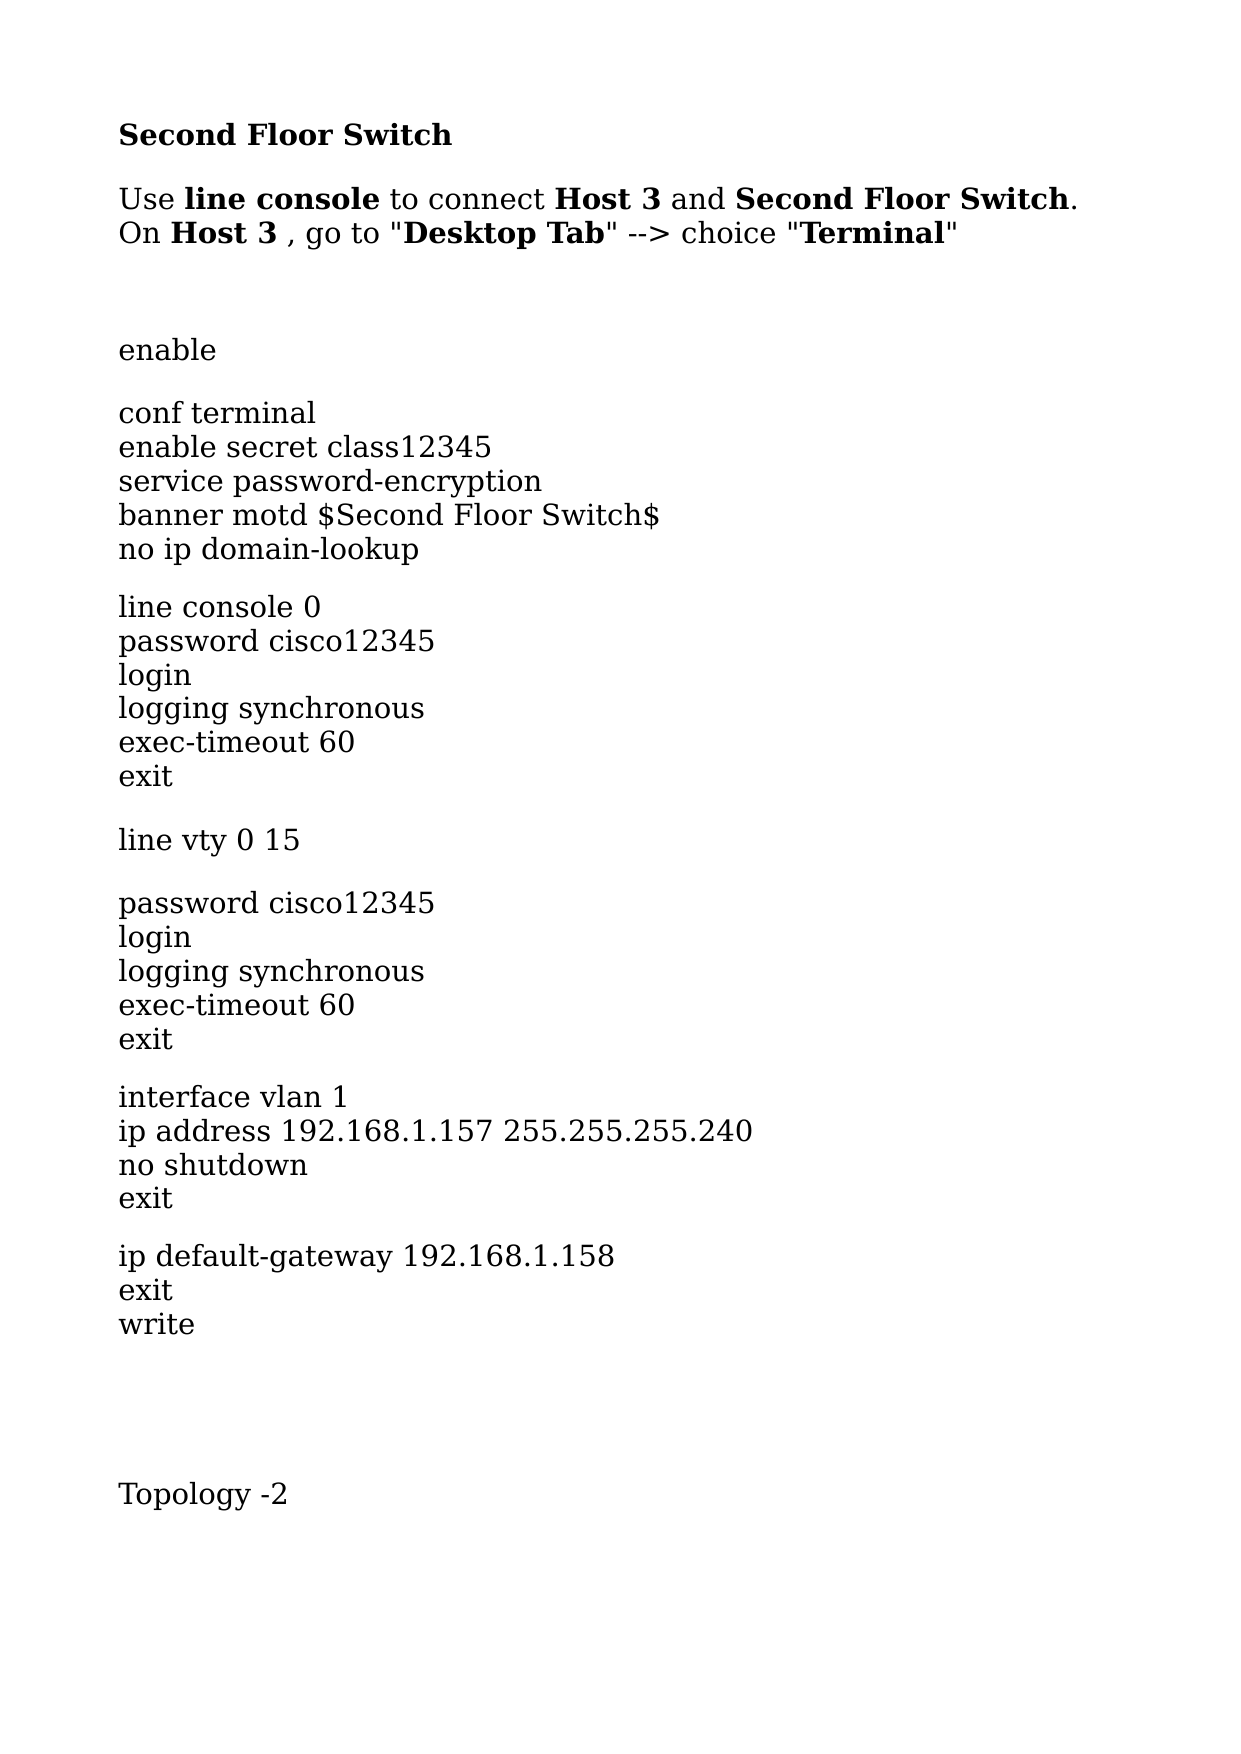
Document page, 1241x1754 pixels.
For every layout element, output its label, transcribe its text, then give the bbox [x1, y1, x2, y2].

text exit [118, 1273, 1122, 1307]
text interface vlan 1 [118, 1080, 1122, 1114]
text conf terminal [118, 396, 1122, 430]
text exec-timeout 60 [118, 726, 1122, 760]
text service password-encryption [118, 464, 1122, 498]
text enable [118, 333, 1122, 367]
subtitle Second Floor Switch [118, 118, 1122, 152]
text login [118, 658, 1122, 692]
text Use line console to connect Host 3 and Second Floor Switch. On Host 3 , go to "Desktop Tab" --> choice "Terminal" [118, 182, 1122, 250]
text write [118, 1307, 1122, 1341]
text password cisco12345 [118, 887, 1122, 921]
text no ip domain-lookup [118, 532, 1122, 566]
text exec-timeout 60 [118, 988, 1122, 1022]
text line vty 0 15 [118, 823, 1122, 857]
text ip default-gateway 192.168.1.158 [118, 1239, 1122, 1273]
text Topology -2 [118, 1477, 1122, 1511]
text ip address 192.168.1.157 255.255.255.240 [118, 1114, 1122, 1148]
text exit [118, 1182, 1122, 1216]
text login [118, 921, 1122, 954]
text enable secret class12345 [118, 430, 1122, 464]
text logging synchronous [118, 954, 1122, 988]
text no shutdown [118, 1148, 1122, 1182]
text exit [118, 760, 1122, 794]
text logging synchronous [118, 692, 1122, 726]
text banner motd $Second Floor Switch$ [118, 498, 1122, 532]
text password cisco12345 [118, 624, 1122, 658]
text line console 0 [118, 590, 1122, 624]
text exit [118, 1022, 1122, 1056]
